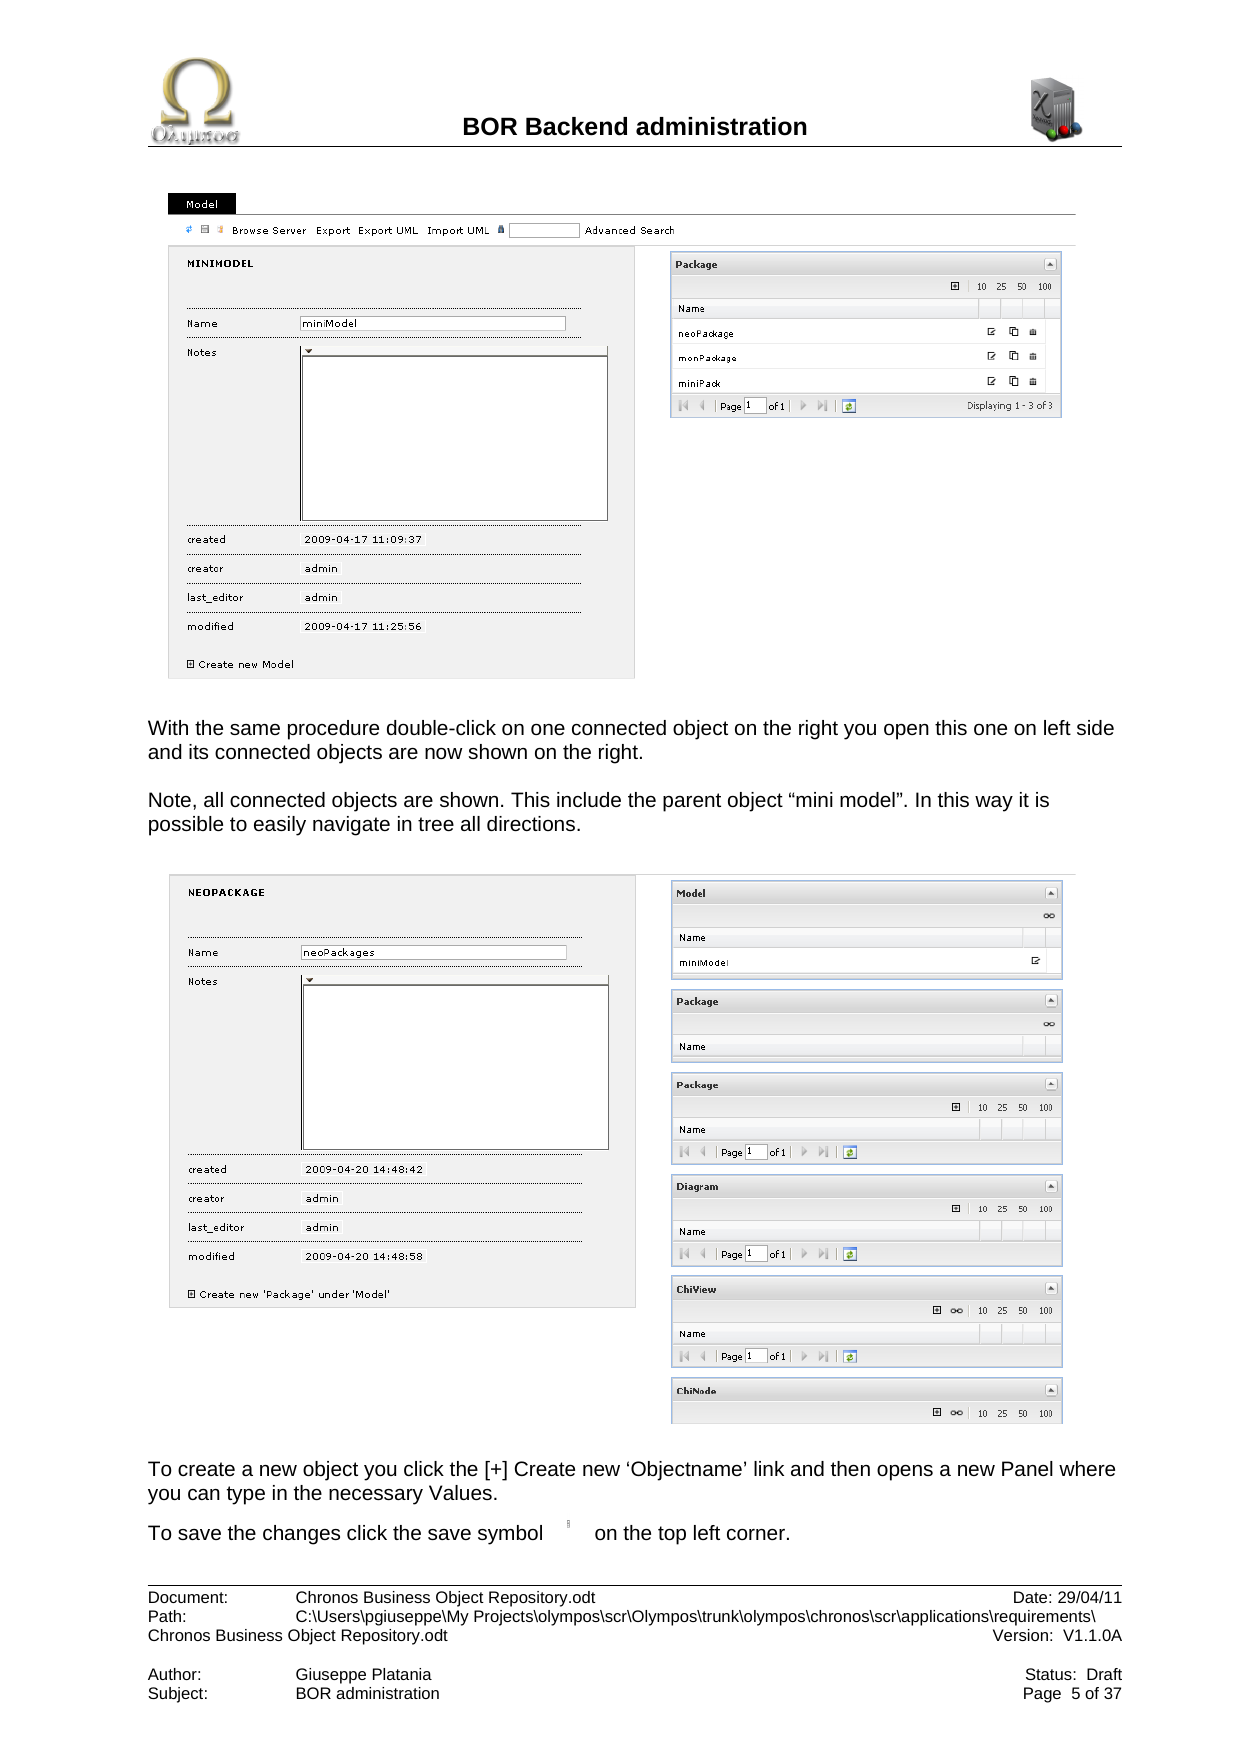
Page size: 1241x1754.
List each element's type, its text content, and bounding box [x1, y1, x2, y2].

text To create a new object you click the [+] Create new ‘Objectname’ link and then opens a new Panel where you can type in the necessary Values. [148, 1457, 1122, 1505]
picture [1029, 75, 1085, 143]
picture [164, 869, 1076, 1424]
picture [566, 1513, 572, 1532]
picture [164, 186, 1076, 708]
picture [147, 55, 242, 145]
text With the same procedure double-click on one connected object on the right you open this one on left side and its connected objects are now shown on the right. [148, 716, 1122, 764]
text Note, all connected objects are shown. This include the parent object “mini model”. In this way it is possible to easily navigate in tree all directions. [148, 788, 1122, 836]
text To save the changes click the save symbol on the top left corner. [148, 1505, 1122, 1545]
